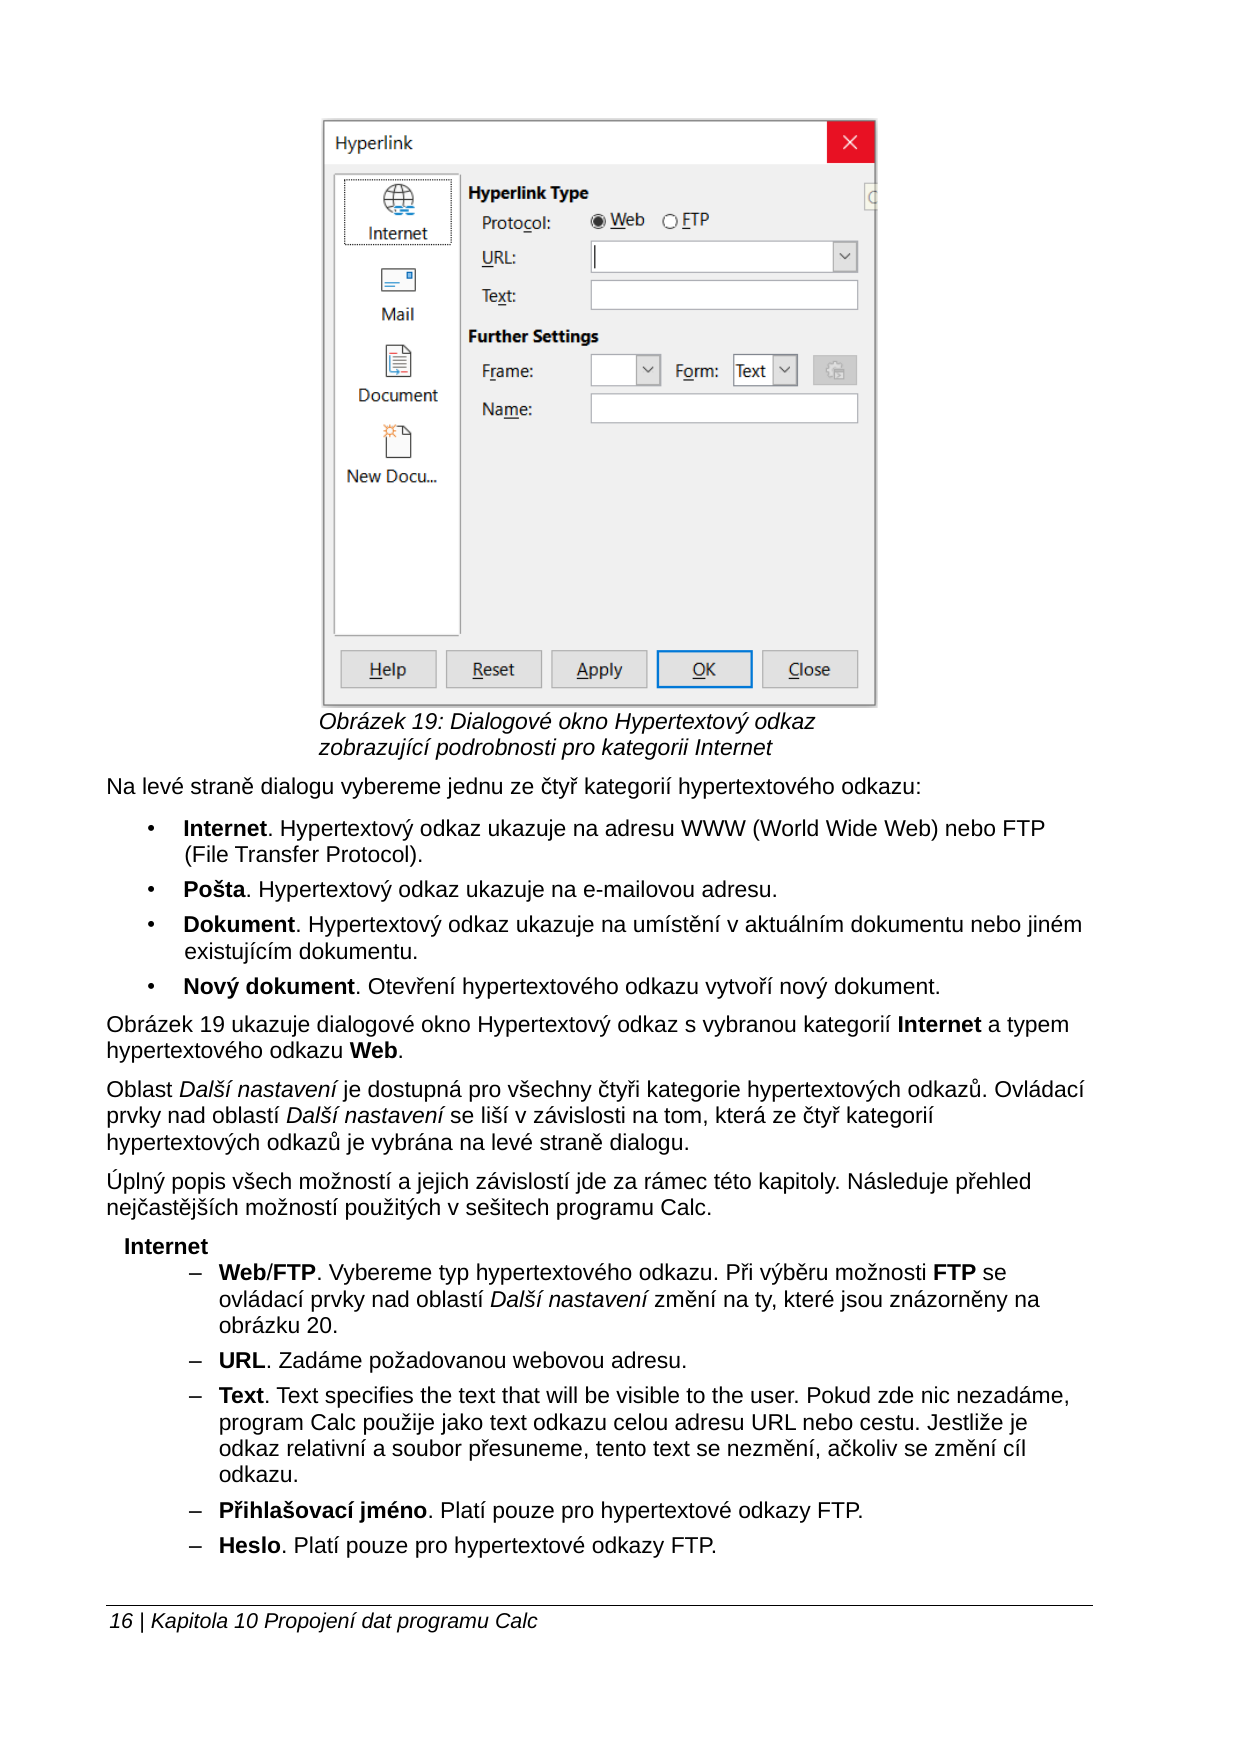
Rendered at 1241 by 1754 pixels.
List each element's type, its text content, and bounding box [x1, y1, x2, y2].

list Internet. Hypertextový odkaz ukazuje na adresu WWW (World Wide Web) nebo FTP (File Transfer Protocol). [144, 812, 1093, 867]
list Na levé straně dialogu vybereme jednu ze čtyř kategorií hypertextového odkazu: [106, 773, 1093, 799]
text Oblast Další nastavení je dostupná pro všechny čtyři kategorie hypertextových odkazů. Ovládací prvky nad oblastí Další nastavení se liší v závislosti na tom, která ze čtyř kategorií hypertextových odkazů je vybrána na levé straně dialogu. [106, 1076, 1093, 1155]
list Web/FTP. Vybereme typ hypertextového odkazu. Při výběru možnosti FTP se ovládací prvky nad oblastí Další nastavení změní na ty, které jsou znázorněny na obrázku 20. [189, 1259, 1093, 1338]
picture [321, 118, 878, 708]
list Text. Text specifies the text that will be visible to the user. Pokud zde nic nezadáme, program Calc použije jako text odkazu celou adresu URL nebo cestu. Jestliže je odkaz relativní a soubor přesuneme, tento text se nezmění, ačkoliv se změní cíl odkazu. [189, 1382, 1093, 1488]
list Nový dokument. Otevření hypertextového odkazu vytvoří nový dokument. [144, 970, 1093, 1002]
list URL. Zadáme požadovanou webovou adresu. [189, 1347, 1093, 1373]
text Úplný popis všech možností a jejich závislostí jde za rámec této kapitoly. Následuje přehled nejčastějších možností použitých v sešitech programu Calc. [106, 1168, 1093, 1220]
list Pošta. Hypertextový odkaz ukazuje na e-mailovou adresu. [144, 873, 1093, 902]
text Obrázek 19: Dialogové okno Hypertextový odkaz zobrazující podrobnosti pro kategorii Internet [319, 118, 880, 761]
text Internet [124, 1233, 1093, 1259]
list Přihlašovací jméno. Platí pouze pro hypertextové odkazy FTP. [189, 1497, 1093, 1523]
text Obrázek 19 ukazuje dialogové okno Hypertextový odkaz s vybranou kategorií Internet a typem hypertextového odkazu Web. [106, 1011, 1093, 1064]
list Dokument. Hypertextový odkaz ukazuje na umístění v aktuálním dokumentu nebo jiném existujícím dokumentu. [144, 908, 1093, 964]
list Heslo. Platí pouze pro hypertextové odkazy FTP. [189, 1532, 1093, 1558]
